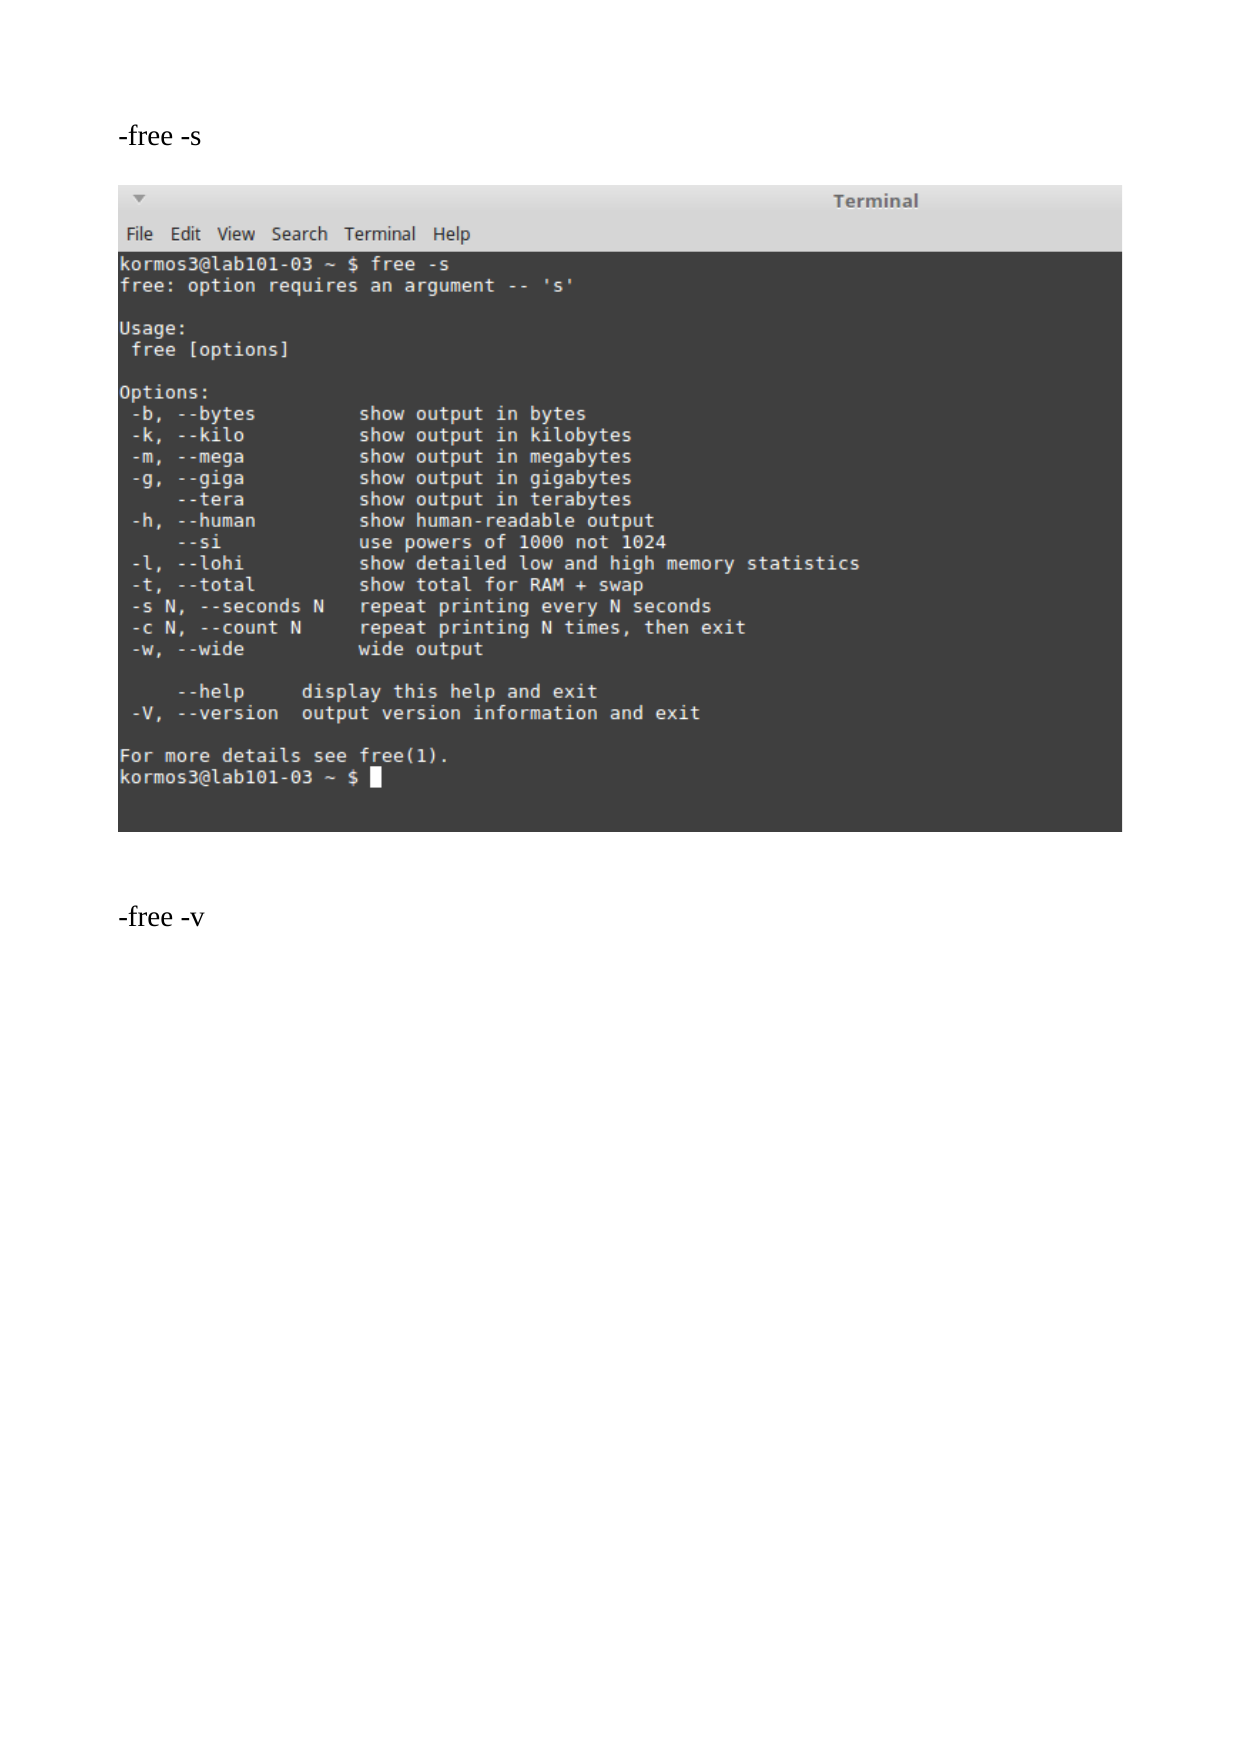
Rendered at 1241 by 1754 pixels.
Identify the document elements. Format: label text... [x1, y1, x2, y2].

text -free -s [118, 118, 1122, 152]
picture [118, 185, 1123, 832]
text -free -v [118, 899, 1122, 932]
